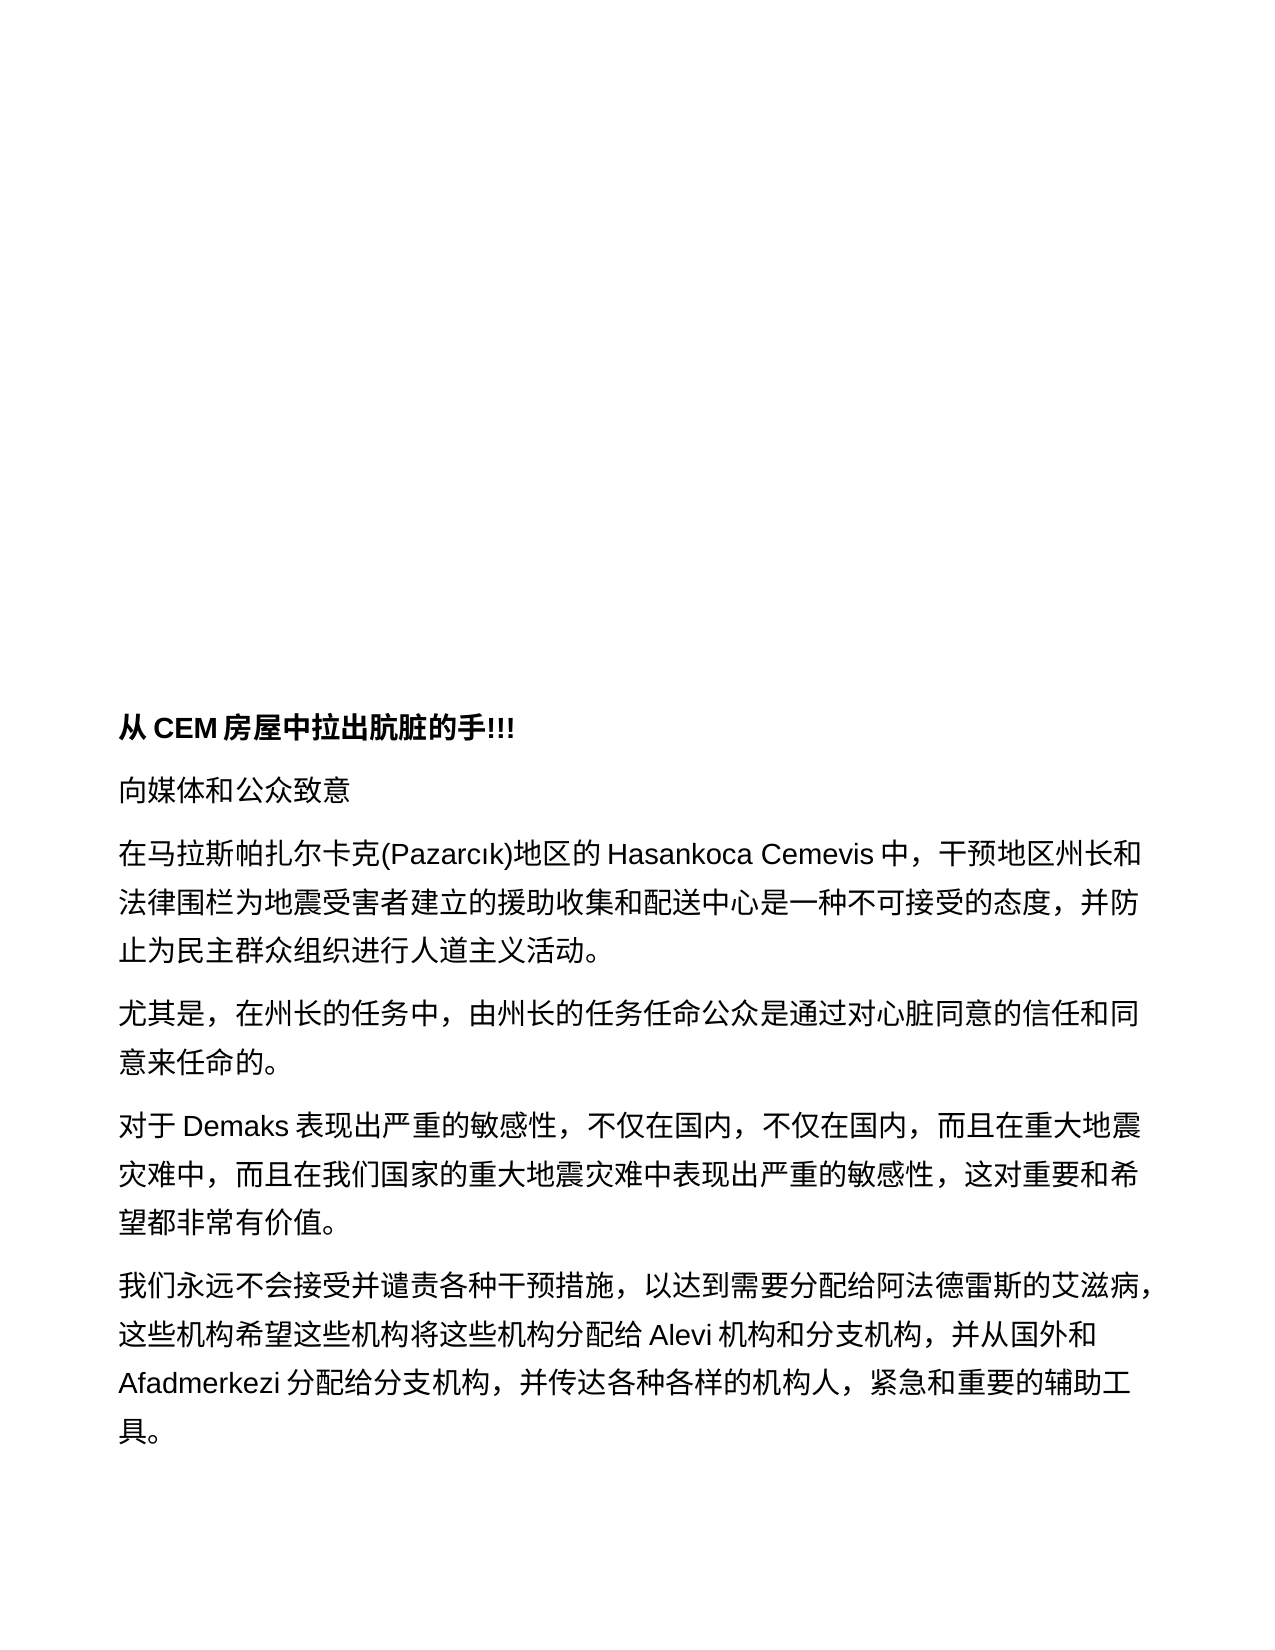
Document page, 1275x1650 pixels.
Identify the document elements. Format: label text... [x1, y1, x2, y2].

text 从CEM房屋中拉出肮脏的手!!! [118, 118, 1157, 747]
text 对于Demaks表现出严重的敏感性，不仅在国内，不仅在国内，而且在重大地震灾难中，而且在我们国家的重大地震灾难中表现出严重的敏感性，这对重要和希望都非常有价值。 [118, 1103, 1157, 1242]
text 尤其是，在州长的任务中，由州长的任务任命公众是通过对心脏同意的信任和同意来任命的。 [118, 991, 1157, 1082]
text 我们永远不会接受并谴责各种干预措施，以达到需要分配给阿法德雷斯的艾滋病，这些机构希望这些机构将这些机构分配给Alevi机构和分支机构，并从国外和Afadmerkezi分配给分支机构，并传达各种各样的机构人，紧急和重要的辅助工具。 [118, 1263, 1157, 1451]
text 向媒体和公众致意 [118, 768, 1157, 810]
text 在马拉斯帕扎尔卡克(Pazarcık)地区的Hasankoca Cemevis中，干预地区州长和法律围栏为地震受害者建立的援助收集和配送中心是一种不可接受的态度，并防止为民主群众组织进行人道主义活动。 [118, 831, 1157, 970]
